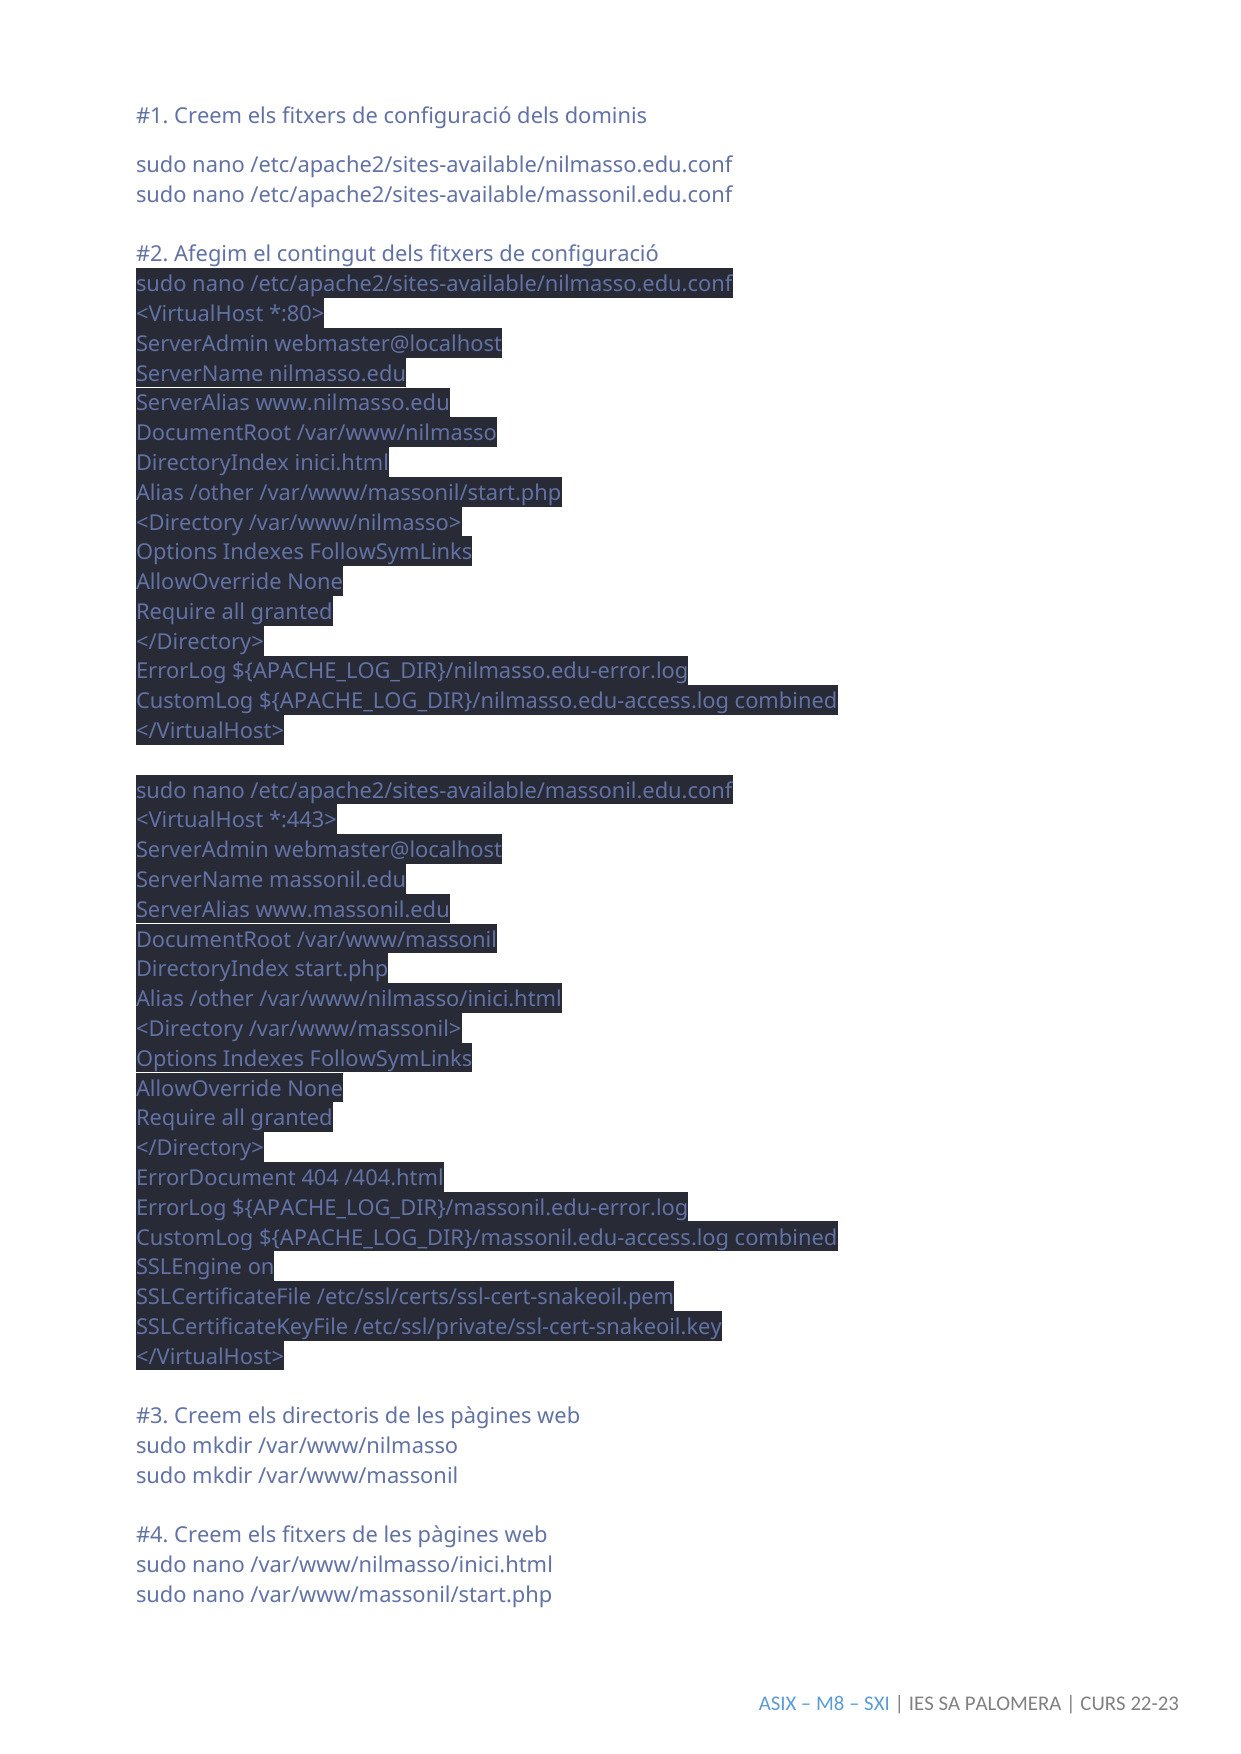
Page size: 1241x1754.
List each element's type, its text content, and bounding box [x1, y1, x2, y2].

text </VirtualHost> [136, 1341, 1104, 1370]
text Require all granted [136, 1102, 1104, 1132]
text Options Indexes FollowSymLinks [136, 536, 1104, 566]
text sudo nano /etc/apache2/sites-available/nilmasso.edu.conf [136, 149, 1104, 179]
text DirectoryIndex start.php [136, 953, 1104, 983]
text Alias /other /var/www/massonil/start.php [136, 477, 1104, 507]
text DirectoryIndex inici.html [136, 447, 1104, 477]
text DocumentRoot /var/www/nilmasso [136, 417, 1104, 447]
text DocumentRoot /var/www/massonil [136, 923, 1104, 953]
text AllowOverride None [136, 1072, 1104, 1102]
text #2. Afegim el contingut dels fitxers de configuració [136, 238, 1104, 268]
text ServerAdmin webmaster@localhost [136, 328, 1104, 358]
text CustomLog ${APACHE_LOG_DIR}/nilmasso.edu-access.log combined [136, 685, 1104, 715]
text <VirtualHost *:80> [136, 298, 1104, 328]
text ServerName massonil.edu [136, 864, 1104, 894]
text Options Indexes FollowSymLinks [136, 1043, 1104, 1072]
text ServerName nilmasso.edu [136, 358, 1104, 387]
text <Directory /var/www/nilmasso> [136, 507, 1104, 536]
text sudo mkdir /var/www/nilmasso [136, 1430, 1104, 1460]
text <Directory /var/www/massonil> [136, 1013, 1104, 1043]
text Require all granted [136, 596, 1104, 626]
text </Directory> [136, 1132, 1104, 1162]
text #1. Creem els fitxers de configuració dels dominis [136, 100, 1104, 130]
text ErrorLog ${APACHE_LOG_DIR}/massonil.edu-error.log [136, 1192, 1104, 1221]
text Alias /other /var/www/nilmasso/inici.html [136, 983, 1104, 1013]
text <VirtualHost *:443> [136, 804, 1104, 834]
text ErrorDocument 404 /404.html [136, 1162, 1104, 1192]
text #4. Creem els fitxers de les pàgines web [136, 1519, 1104, 1549]
text sudo nano /var/www/nilmasso/inici.html [136, 1549, 1104, 1579]
text ErrorLog ${APACHE_LOG_DIR}/nilmasso.edu-error.log [136, 656, 1104, 685]
text sudo nano /etc/apache2/sites-available/massonil.edu.conf [136, 179, 1104, 209]
text ServerAlias www.nilmasso.edu [136, 387, 1104, 417]
text AllowOverride None [136, 566, 1104, 596]
text sudo nano /var/www/massonil/start.php [136, 1579, 1104, 1608]
text #3. Creem els directoris de les pàgines web [136, 1400, 1104, 1430]
text SSLCertificateKeyFile /etc/ssl/private/ssl-cert-snakeoil.key [136, 1311, 1104, 1341]
text sudo nano /etc/apache2/sites-available/nilmasso.edu.conf [136, 268, 1104, 298]
text ServerAlias www.massonil.edu [136, 894, 1104, 923]
text </VirtualHost> [136, 715, 1104, 745]
text SSLEngine on [136, 1251, 1104, 1281]
text CustomLog ${APACHE_LOG_DIR}/massonil.edu-access.log combined [136, 1221, 1104, 1251]
text sudo nano /etc/apache2/sites-available/massonil.edu.conf [136, 774, 1104, 804]
text SSLCertificateFile /etc/ssl/certs/ssl-cert-snakeoil.pem [136, 1281, 1104, 1311]
text sudo mkdir /var/www/massonil [136, 1460, 1104, 1489]
text </Directory> [136, 626, 1104, 656]
text ServerAdmin webmaster@localhost [136, 834, 1104, 864]
